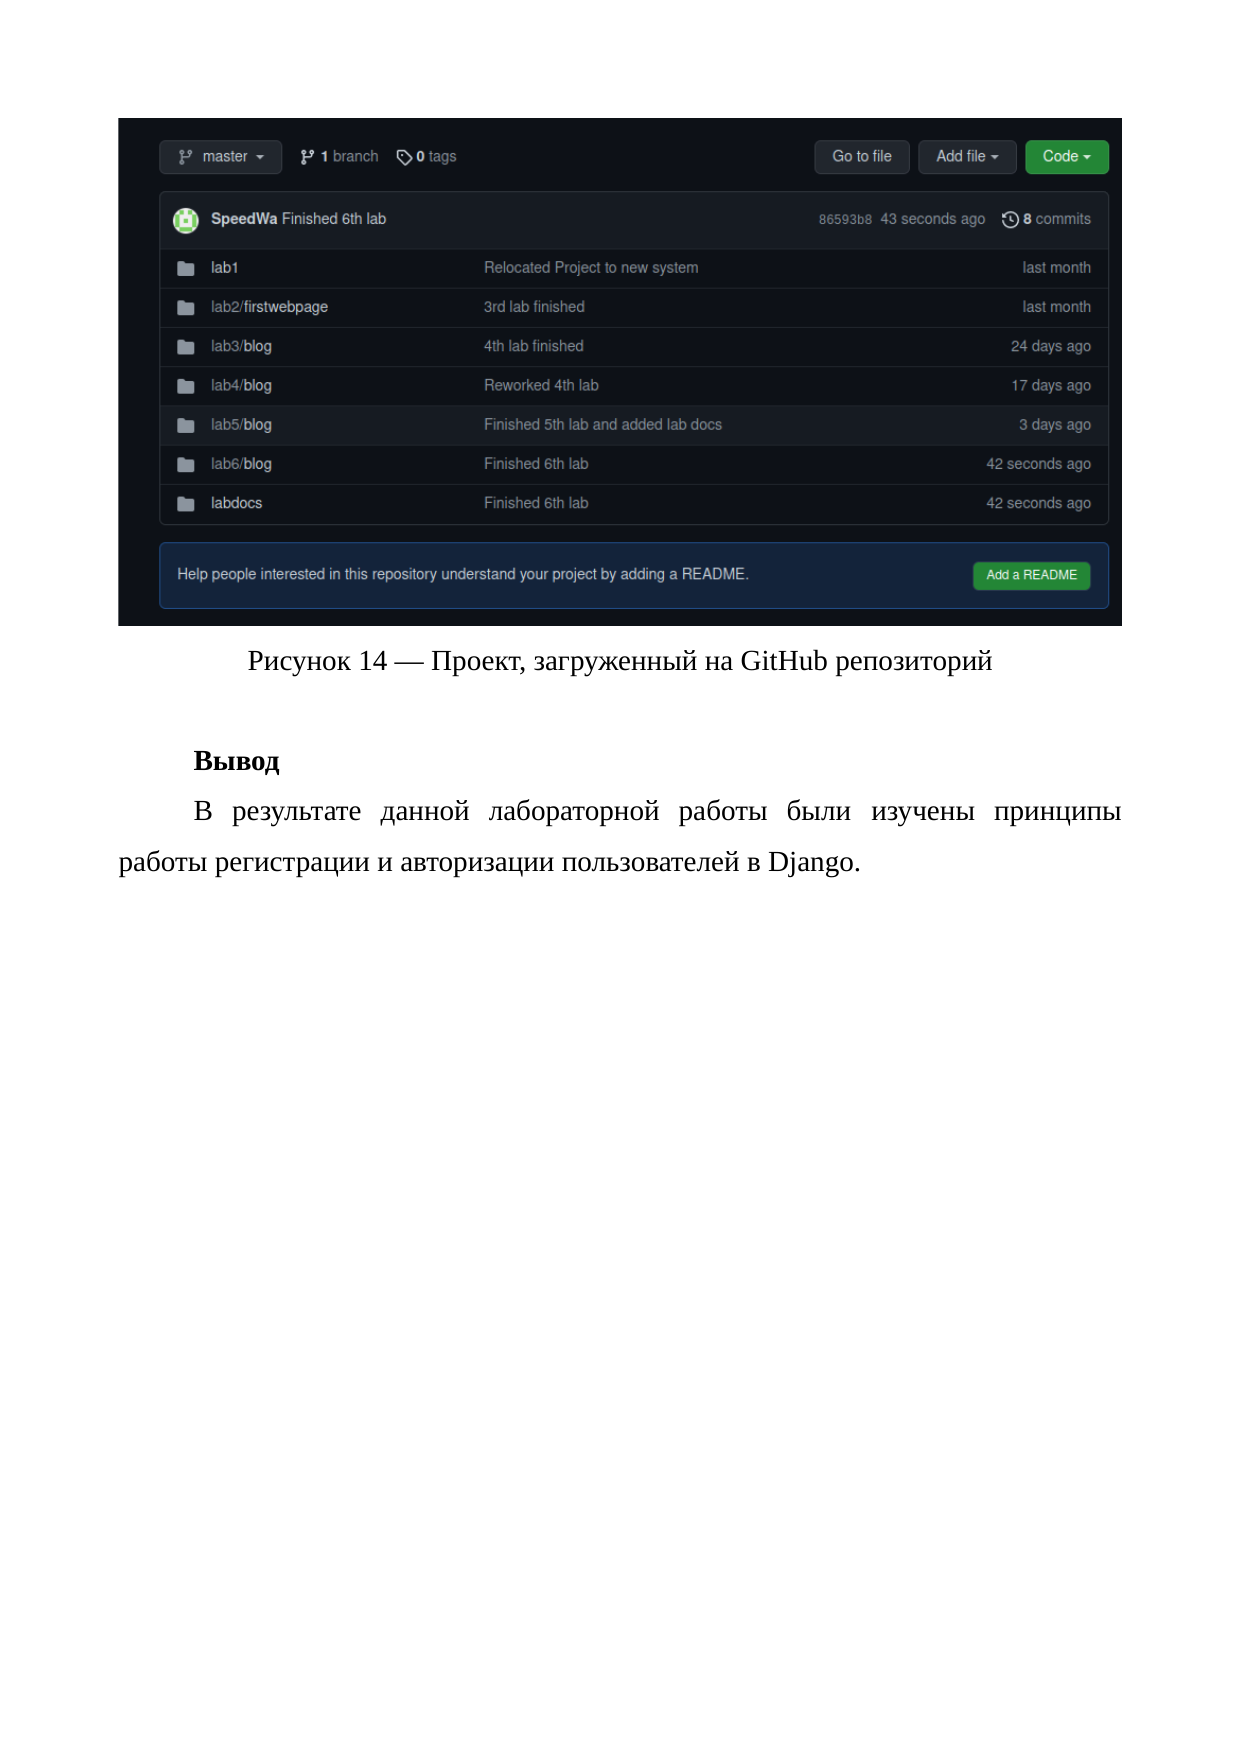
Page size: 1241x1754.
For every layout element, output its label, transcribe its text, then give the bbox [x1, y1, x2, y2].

text Рисунок 14 — Проект, загруженный на GitHub репозиторий [118, 626, 1122, 676]
picture [118, 118, 1122, 626]
text В результате данной лабораторной работы были изучены принципы работы регистрации и авторизации пользователей в Django. [118, 793, 1122, 877]
text Вывод [118, 743, 1122, 777]
